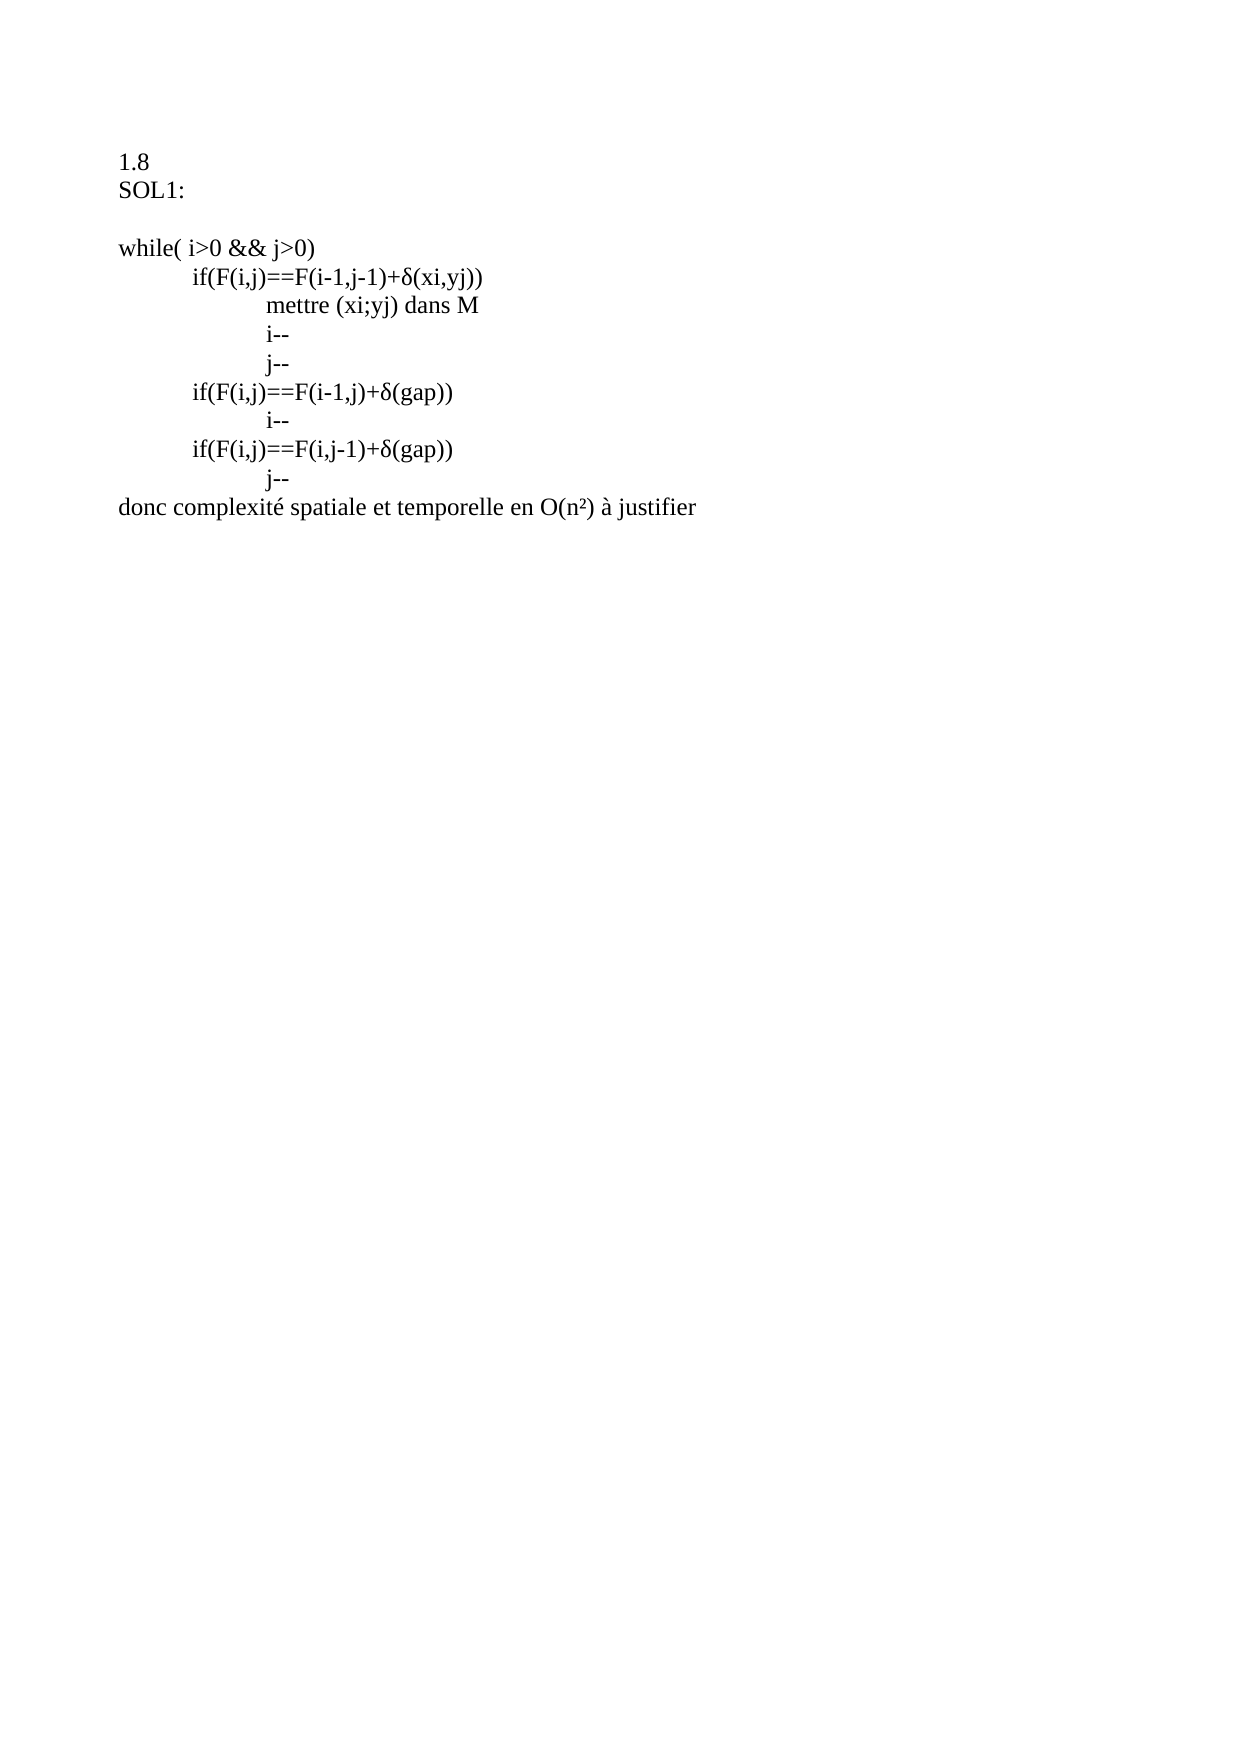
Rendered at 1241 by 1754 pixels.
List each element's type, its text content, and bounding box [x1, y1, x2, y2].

text if(F(i,j)==F(i-1,j)+δ(gap)) [118, 377, 1122, 406]
text mettre (xi;yj) dans M [118, 291, 1122, 319]
text i-- [118, 406, 1122, 434]
text while( i>0 && j>0) [118, 233, 1122, 262]
text i-- [118, 319, 1122, 348]
text j-- [118, 348, 1122, 377]
text if(F(i,j)==F(i-1,j-1)+δ(xi,yj)) [118, 262, 1122, 291]
text 1.8 [118, 147, 1122, 176]
text j-- [118, 463, 1122, 492]
text if(F(i,j)==F(i,j-1)+δ(gap)) [118, 434, 1122, 463]
text SOL1: [118, 176, 1122, 204]
text donc complexité spatiale et temporelle en O(n²) à justifier [118, 492, 1122, 521]
